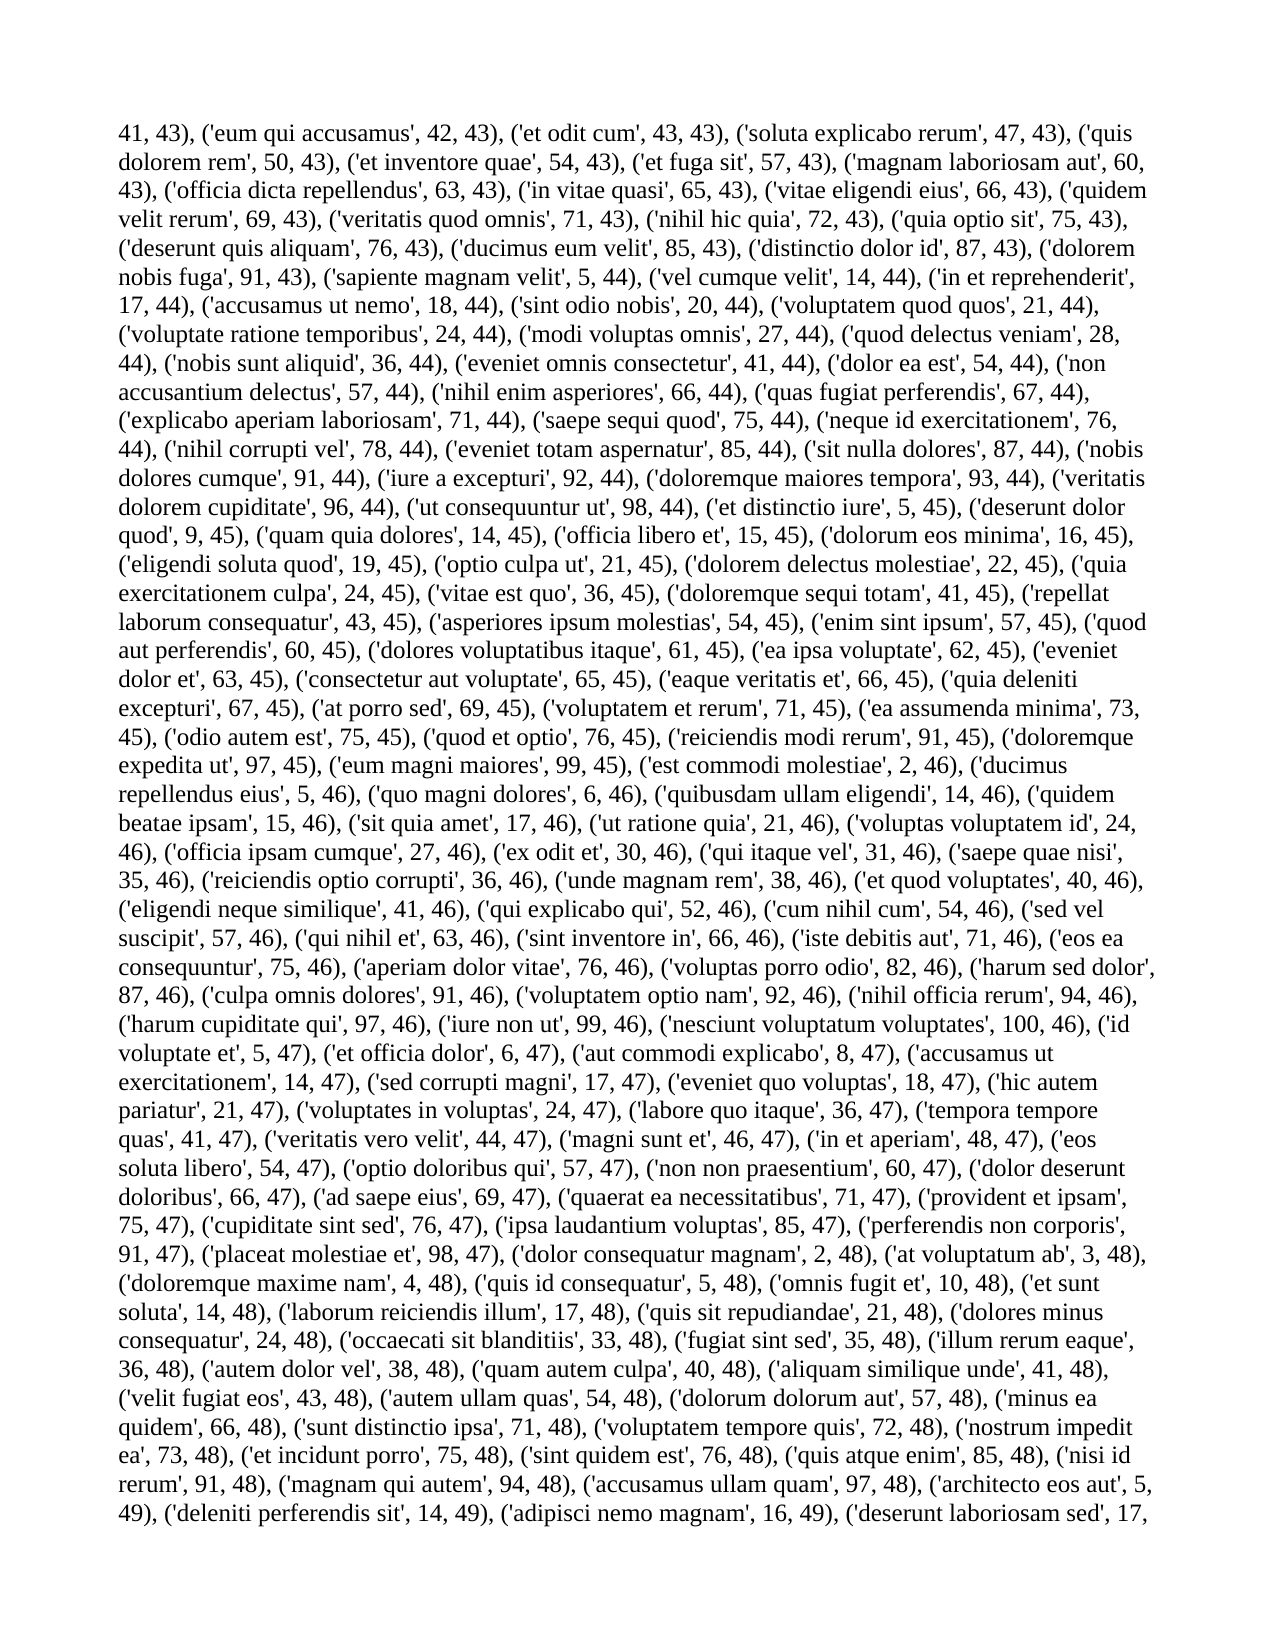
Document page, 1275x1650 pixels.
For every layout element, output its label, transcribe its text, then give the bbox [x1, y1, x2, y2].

text 41, 43), ('eum qui accusamus', 42, 43), ('et odit cum', 43, 43), ('soluta explicabo rerum', 47, 43), ('quis dolorem rem', 50, 43), ('et inventore quae', 54, 43), ('et fuga sit', 57, 43), ('magnam laboriosam aut', 60, 43), ('officia dicta repellendus', 63, 43), ('in vitae quasi', 65, 43), ('vitae eligendi eius', 66, 43), ('quidem velit rerum', 69, 43), ('veritatis quod omnis', 71, 43), ('nihil hic quia', 72, 43), ('quia optio sit', 75, 43), ('deserunt quis aliquam', 76, 43), ('ducimus eum velit', 85, 43), ('distinctio dolor id', 87, 43), ('dolorem nobis fuga', 91, 43), ('sapiente magnam velit', 5, 44), ('vel cumque velit', 14, 44), ('in et reprehenderit', 17, 44), ('accusamus ut nemo', 18, 44), ('sint odio nobis', 20, 44), ('voluptatem quod quos', 21, 44), ('voluptate ratione temporibus', 24, 44), ('modi voluptas omnis', 27, 44), ('quod delectus veniam', 28, 44), ('nobis sunt aliquid', 36, 44), ('eveniet omnis consectetur', 41, 44), ('dolor ea est', 54, 44), ('non accusantium delectus', 57, 44), ('nihil enim asperiores', 66, 44), ('quas fugiat perferendis', 67, 44), ('explicabo aperiam laboriosam', 71, 44), ('saepe sequi quod', 75, 44), ('neque id exercitationem', 76, 44), ('nihil corrupti vel', 78, 44), ('eveniet totam aspernatur', 85, 44), ('sit nulla dolores', 87, 44), ('nobis dolores cumque', 91, 44), ('iure a excepturi', 92, 44), ('doloremque maiores tempora', 93, 44), ('veritatis dolorem cupiditate', 96, 44), ('ut consequuntur ut', 98, 44), ('et distinctio iure', 5, 45), ('deserunt dolor quod', 9, 45), ('quam quia dolores', 14, 45), ('officia libero et', 15, 45), ('dolorum eos minima', 16, 45), ('eligendi soluta quod', 19, 45), ('optio culpa ut', 21, 45), ('dolorem delectus molestiae', 22, 45), ('quia exercitationem culpa', 24, 45), ('vitae est quo', 36, 45), ('doloremque sequi totam', 41, 45), ('repellat laborum consequatur', 43, 45), ('asperiores ipsum molestias', 54, 45), ('enim sint ipsum', 57, 45), ('quod aut perferendis', 60, 45), ('dolores voluptatibus itaque', 61, 45), ('ea ipsa voluptate', 62, 45), ('eveniet dolor et', 63, 45), ('consectetur aut voluptate', 65, 45), ('eaque veritatis et', 66, 45), ('quia deleniti excepturi', 67, 45), ('at porro sed', 69, 45), ('voluptatem et rerum', 71, 45), ('ea assumenda minima', 73, 45), ('odio autem est', 75, 45), ('quod et optio', 76, 45), ('reiciendis modi rerum', 91, 45), ('doloremque expedita ut', 97, 45), ('eum magni maiores', 99, 45), ('est commodi molestiae', 2, 46), ('ducimus repellendus eius', 5, 46), ('quo magni dolores', 6, 46), ('quibusdam ullam eligendi', 14, 46), ('quidem beatae ipsam', 15, 46), ('sit quia amet', 17, 46), ('ut ratione quia', 21, 46), ('voluptas voluptatem id', 24, 46), ('officia ipsam cumque', 27, 46), ('ex odit et', 30, 46), ('qui itaque vel', 31, 46), ('saepe quae nisi', 35, 46), ('reiciendis optio corrupti', 36, 46), ('unde magnam rem', 38, 46), ('et quod voluptates', 40, 46), ('eligendi neque similique', 41, 46), ('qui explicabo qui', 52, 46), ('cum nihil cum', 54, 46), ('sed vel suscipit', 57, 46), ('qui nihil et', 63, 46), ('sint inventore in', 66, 46), ('iste debitis aut', 71, 46), ('eos ea consequuntur', 75, 46), ('aperiam dolor vitae', 76, 46), ('voluptas porro odio', 82, 46), ('harum sed dolor', 87, 46), ('culpa omnis dolores', 91, 46), ('voluptatem optio nam', 92, 46), ('nihil officia rerum', 94, 46), ('harum cupiditate qui', 97, 46), ('iure non ut', 99, 46), ('nesciunt voluptatum voluptates', 100, 46), ('id voluptate et', 5, 47), ('et officia dolor', 6, 47), ('aut commodi explicabo', 8, 47), ('accusamus ut exercitationem', 14, 47), ('sed corrupti magni', 17, 47), ('eveniet quo voluptas', 18, 47), ('hic autem pariatur', 21, 47), ('voluptates in voluptas', 24, 47), ('labore quo itaque', 36, 47), ('tempora tempore quas', 41, 47), ('veritatis vero velit', 44, 47), ('magni sunt et', 46, 47), ('in et aperiam', 48, 47), ('eos soluta libero', 54, 47), ('optio doloribus qui', 57, 47), ('non non praesentium', 60, 47), ('dolor deserunt doloribus', 66, 47), ('ad saepe eius', 69, 47), ('quaerat ea necessitatibus', 71, 47), ('provident et ipsam', 75, 47), ('cupiditate sint sed', 76, 47), ('ipsa laudantium voluptas', 85, 47), ('perferendis non corporis', 91, 47), ('placeat molestiae et', 98, 47), ('dolor consequatur magnam', 2, 48), ('at voluptatum ab', 3, 48), ('doloremque maxime nam', 4, 48), ('quis id consequatur', 5, 48), ('omnis fugit et', 10, 48), ('et sunt soluta', 14, 48), ('laborum reiciendis illum', 17, 48), ('quis sit repudiandae', 21, 48), ('dolores minus consequatur', 24, 48), ('occaecati sit blanditiis', 33, 48), ('fugiat sint sed', 35, 48), ('illum rerum eaque', 36, 48), ('autem dolor vel', 38, 48), ('quam autem culpa', 40, 48), ('aliquam similique unde', 41, 48), ('velit fugiat eos', 43, 48), ('autem ullam quas', 54, 48), ('dolorum dolorum aut', 57, 48), ('minus ea quidem', 66, 48), ('sunt distinctio ipsa', 71, 48), ('voluptatem tempore quis', 72, 48), ('nostrum impedit ea', 73, 48), ('et incidunt porro', 75, 48), ('sint quidem est', 76, 48), ('quis atque enim', 85, 48), ('nisi id rerum', 91, 48), ('magnam qui autem', 94, 48), ('accusamus ullam quam', 97, 48), ('architecto eos aut', 5, 49), ('deleniti perferendis sit', 14, 49), ('adipisci nemo magnam', 16, 49), ('deserunt laboriosam sed', 17, [118, 118, 1157, 1527]
